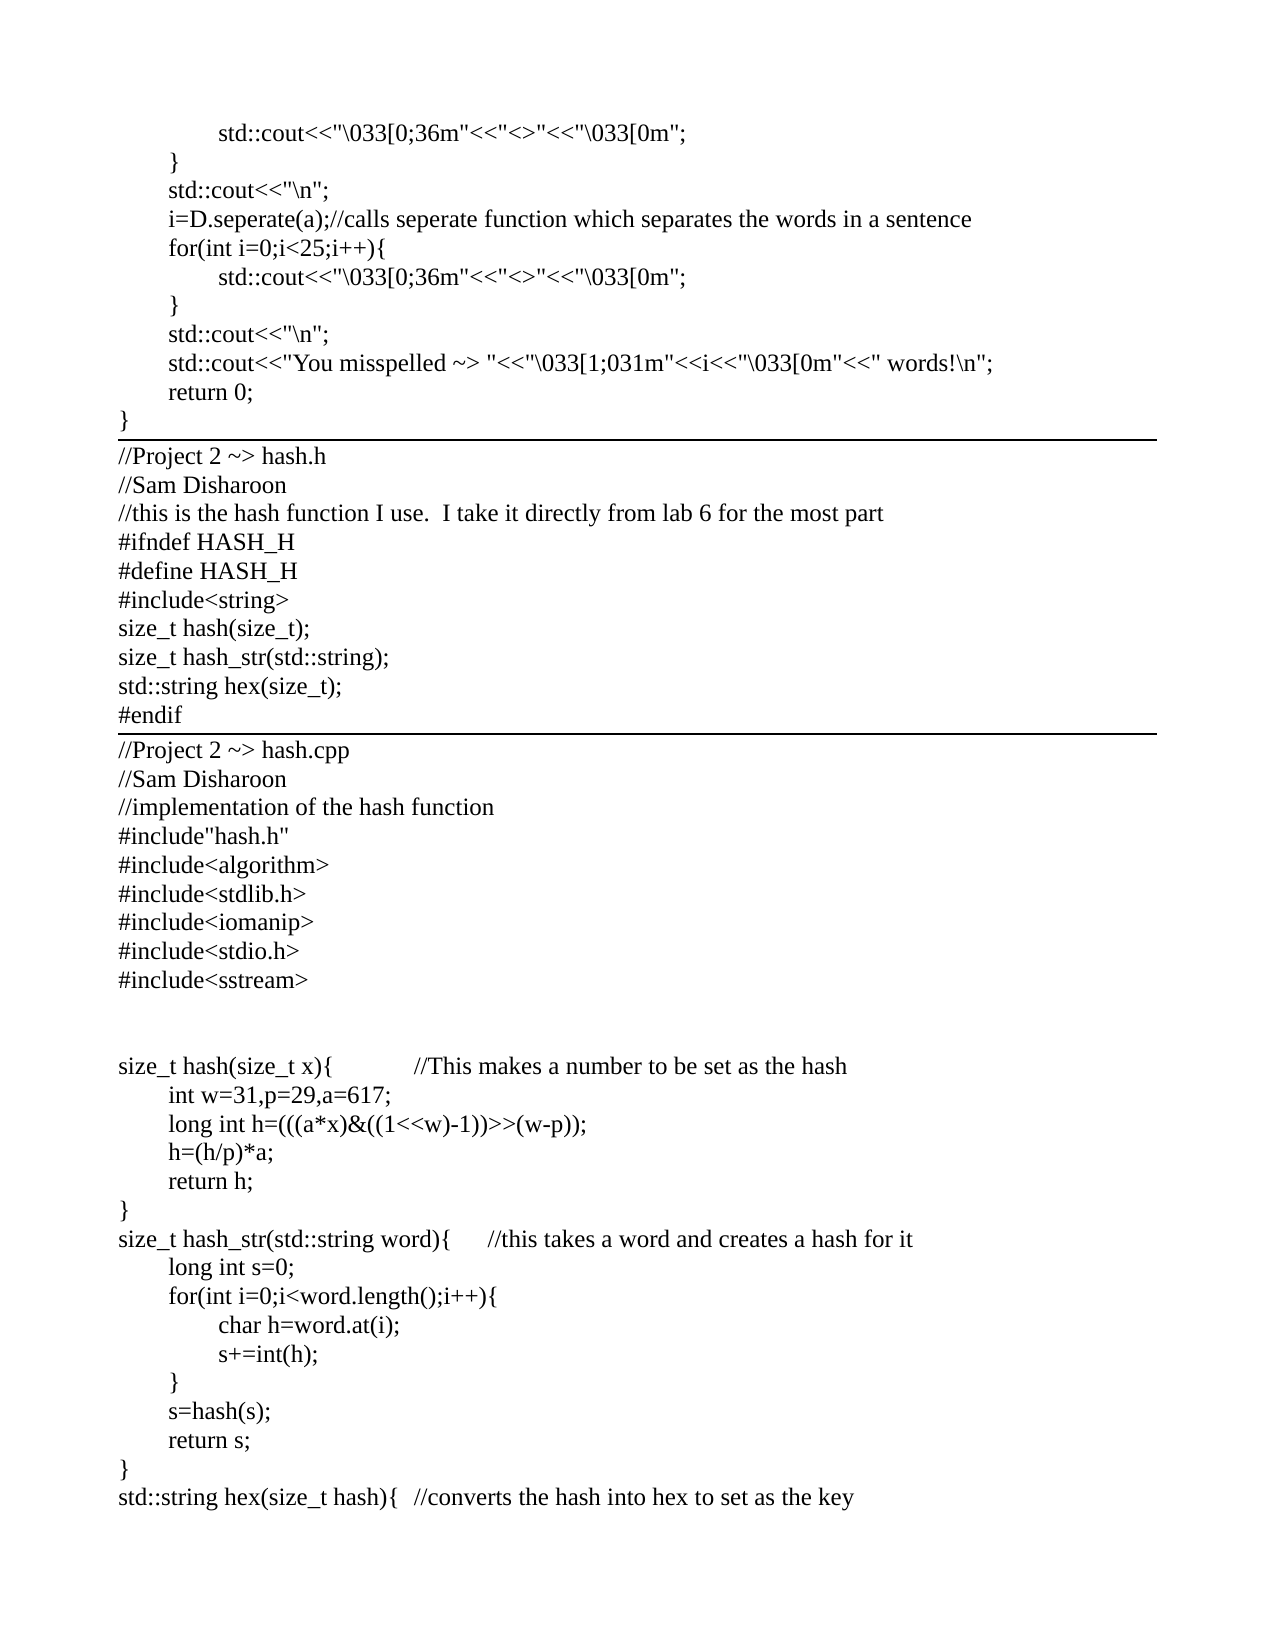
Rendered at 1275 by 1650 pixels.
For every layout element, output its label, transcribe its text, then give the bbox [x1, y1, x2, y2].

text std::cout<<"You misspelled ~> "<<"\033[1;031m"<<i<<"\033[0m"<<" words!\n"; [118, 348, 1157, 377]
text size_t hash_str(std::string word){ //this takes a word and creates a hash for it [118, 1224, 1157, 1252]
text std::string hex(size_t hash){ //converts the hash into hex to set as the key [118, 1482, 1157, 1511]
text return 0; [118, 377, 1157, 406]
text s=hash(s); [118, 1396, 1157, 1425]
text //Sam Disharoon [118, 764, 1157, 792]
text size_t hash(size_t x){ //This makes a number to be set as the hash [118, 1051, 1157, 1080]
text //implementation of the hash function [118, 792, 1157, 821]
text std::cout<<"\033[0;36m"<<"<>"<<"\033[0m"; [118, 262, 1157, 291]
text size_t hash(size_t); [118, 613, 1157, 642]
text size_t hash_str(std::string); [118, 642, 1157, 671]
text #include"hash.h" [118, 821, 1157, 850]
text } [118, 291, 1157, 319]
text h=(h/p)*a; [118, 1137, 1157, 1166]
text } [118, 1454, 1157, 1482]
text //Project 2 ~> hash.h [118, 441, 1157, 470]
text } [118, 406, 1157, 439]
text for(int i=0;i<word.length();i++){ [118, 1281, 1157, 1310]
text #endif [118, 700, 1157, 733]
text int w=31,p=29,a=617; [118, 1080, 1157, 1109]
text //Project 2 ~> hash.cpp [118, 735, 1157, 764]
text std::string hex(size_t); [118, 671, 1157, 700]
text return s; [118, 1425, 1157, 1454]
text i=D.seperate(a);//calls seperate function which separates the words in a sentence [118, 204, 1157, 233]
text #include<sstream> [118, 965, 1157, 994]
text //this is the hash function I use. I take it directly from lab 6 for the most part [118, 498, 1157, 527]
text long int s=0; [118, 1252, 1157, 1281]
text s+=int(h); [118, 1339, 1157, 1367]
text #include<stdio.h> [118, 936, 1157, 965]
text std::cout<<"\n"; [118, 319, 1157, 348]
text return h; [118, 1166, 1157, 1195]
text #define HASH_H [118, 556, 1157, 585]
text } [118, 1195, 1157, 1224]
text #include<stdlib.h> [118, 879, 1157, 907]
text char h=word.at(i); [118, 1310, 1157, 1339]
text for(int i=0;i<25;i++){ [118, 233, 1157, 262]
text } [118, 1367, 1157, 1396]
text //Sam Disharoon [118, 470, 1157, 498]
text long int h=(((a*x)&((1<<w)-1))>>(w-p)); [118, 1109, 1157, 1137]
text #include<algorithm> [118, 850, 1157, 879]
text } [118, 147, 1157, 176]
text std::cout<<"\033[0;36m"<<"<>"<<"\033[0m"; [118, 118, 1157, 147]
text #ifndef HASH_H [118, 527, 1157, 556]
text std::cout<<"\n"; [118, 176, 1157, 204]
text #include<iomanip> [118, 907, 1157, 936]
text #include<string> [118, 585, 1157, 613]
